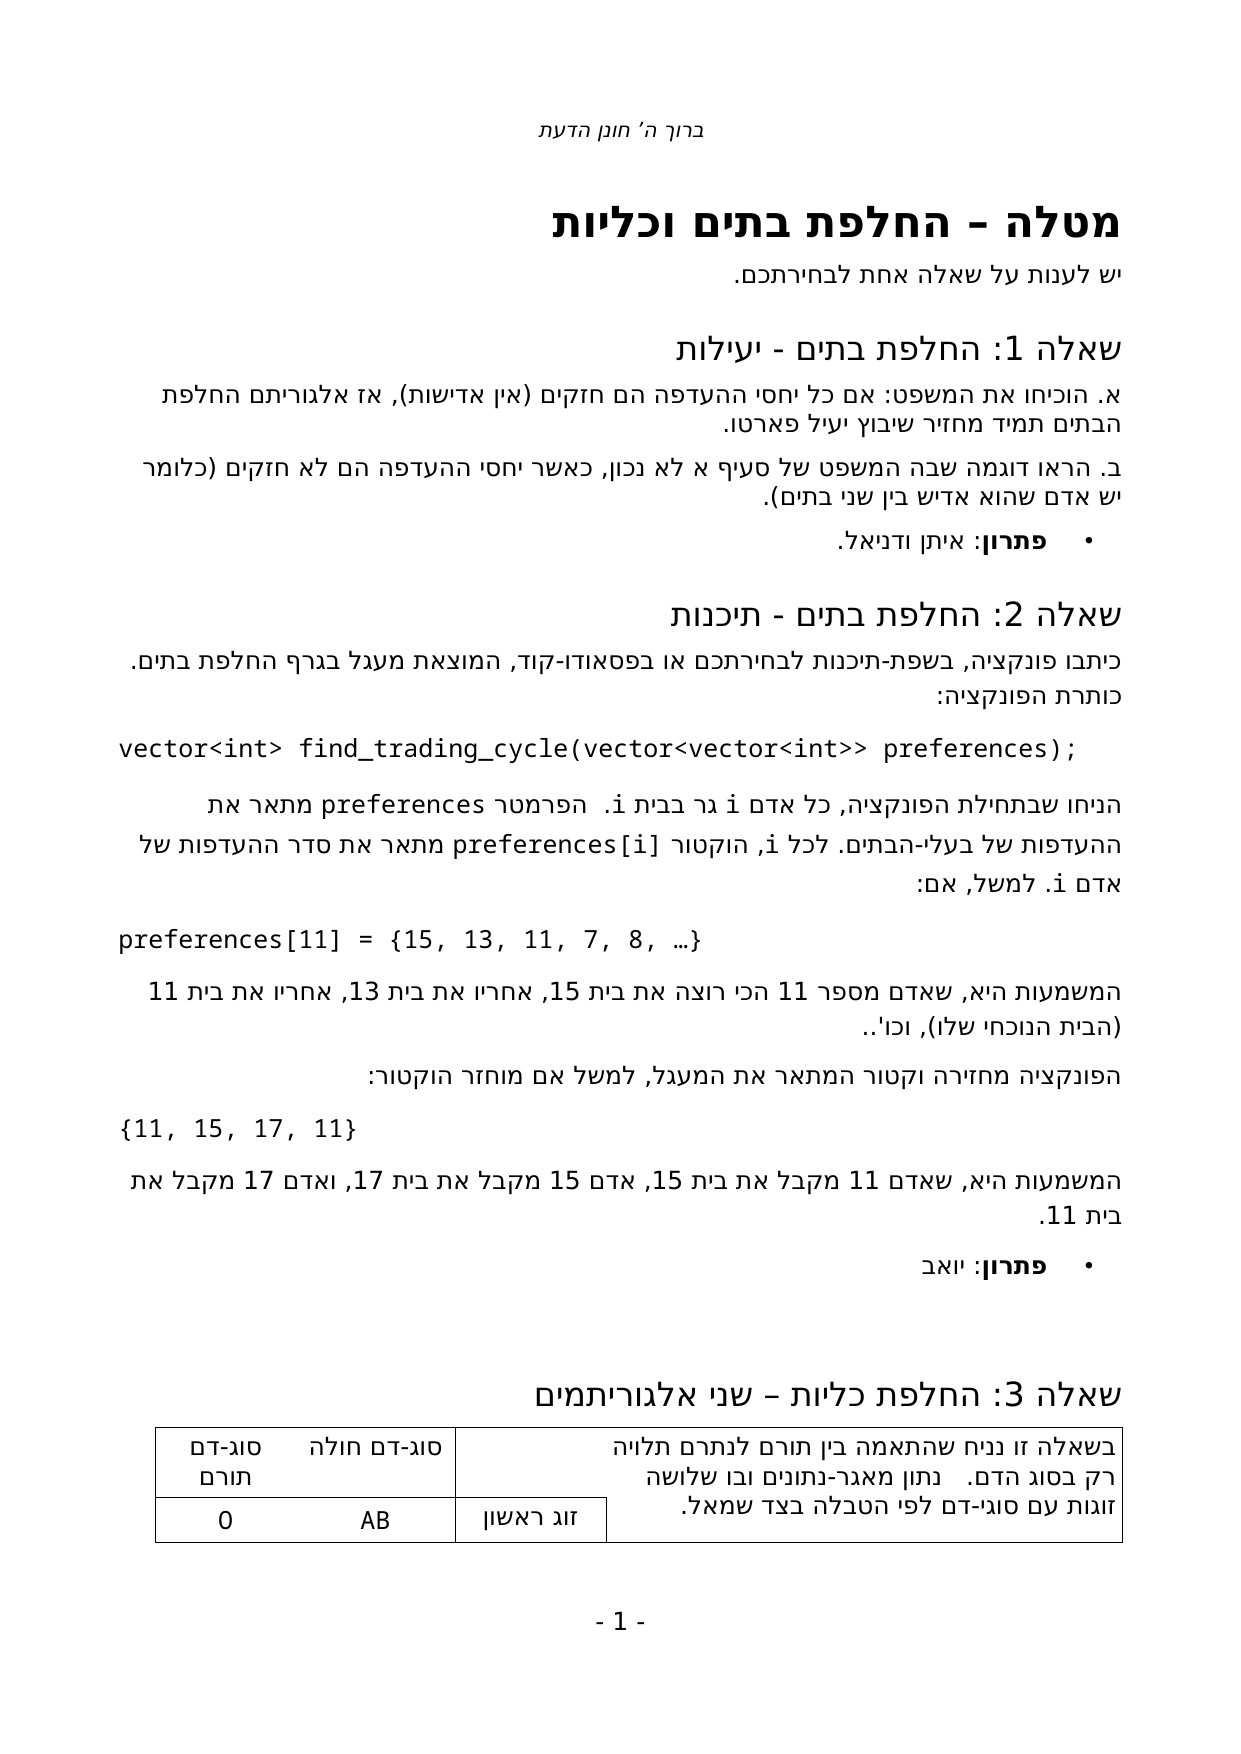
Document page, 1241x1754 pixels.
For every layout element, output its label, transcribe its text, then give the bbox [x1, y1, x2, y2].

table_header [456, 1428, 606, 1497]
subtitle שאלה 3: החלפת כליות – שני אלגוריתמים [118, 1375, 1122, 1414]
text כיתבו פונקציה, בשפת-תיכנות לבחירתכם או בפסאודו-קוד, המוצאת מעגל בגרף החלפת בתים. כותרת הפונקציה: [118, 646, 1122, 711]
subtitle שאלה 2: החלפת בתים - תיכנות [118, 595, 1122, 634]
text ב. הראו דוגמה שבה המשפט של סעיף א לא נכון, כאשר יחסי ההעדפה הם לא חזקים (כלומר יש אדם שהוא אדיש בין שני בתים). [118, 453, 1122, 512]
text א. הוכיחו את המשפט: אם כל יחסי ההעדפה הם חזקים (אין אדישות), אז אלגוריתם החלפת הבתים תמיד מחזיר שיבוץ יעיל פארטו. [118, 380, 1122, 439]
text יש לענות על שאלה אחת לבחירתכם. [118, 260, 1122, 289]
table_header סוג-דם תורם [156, 1428, 296, 1497]
subtitle מטלה – החלפת בתים וכליות [118, 197, 1122, 248]
text הפונקציה מחזירה וקטור המתאר את המעגל, למשל אם מוחזר הוקטור: [118, 1062, 1122, 1091]
text הניחו שבתחילת הפונקציה, כל אדם i גר בבית i. הפרמטר preferences מתאר את ההעדפות של בעלי-הבתים. לכל i, הוקטור preferences[i] מתאר את סדר ההעדפות של אדם i. למשל, אם: [118, 786, 1122, 900]
text המשמעות היא, שאדם מספר 11 הכי רוצה את בית 15, אחריו את בית 13, אחריו את בית 11 (הבית הנוכחי שלו), וכו'.. [118, 977, 1122, 1041]
table_cell AB [296, 1498, 455, 1542]
text המשמעות היא, שאדם 11 מקבל את בית 15, אדם 15 מקבל את בית 17, ואדם 17 מקבל את בית 11. [118, 1167, 1122, 1231]
text preferences[11] = {15, 13, 11, 7, 8, …} [118, 922, 1122, 956]
list פתרון: איתן ודניאל. [118, 526, 1084, 555]
table_header בשאלה זו נניח שהתאמה בין תורם לנתרם תלויה רק בסוג הדם. נתון מאגר-נתונים ובו שלושה זוגות עם סוגי-דם לפי הטבלה בצד שמאל. [606, 1428, 1122, 1542]
text vector<int> find_trading_cycle(vector<vector<int>> preferences); [118, 731, 1122, 765]
list פתרון: יואב [118, 1251, 1084, 1280]
subtitle שאלה 1: החלפת בתים - יעילות [118, 329, 1122, 368]
table_cell O [156, 1498, 296, 1542]
table_header סוג-דם חולה [296, 1428, 455, 1497]
text {11, 15, 17, 11} [118, 1111, 1122, 1145]
table_cell זוג ראשון [456, 1498, 606, 1542]
